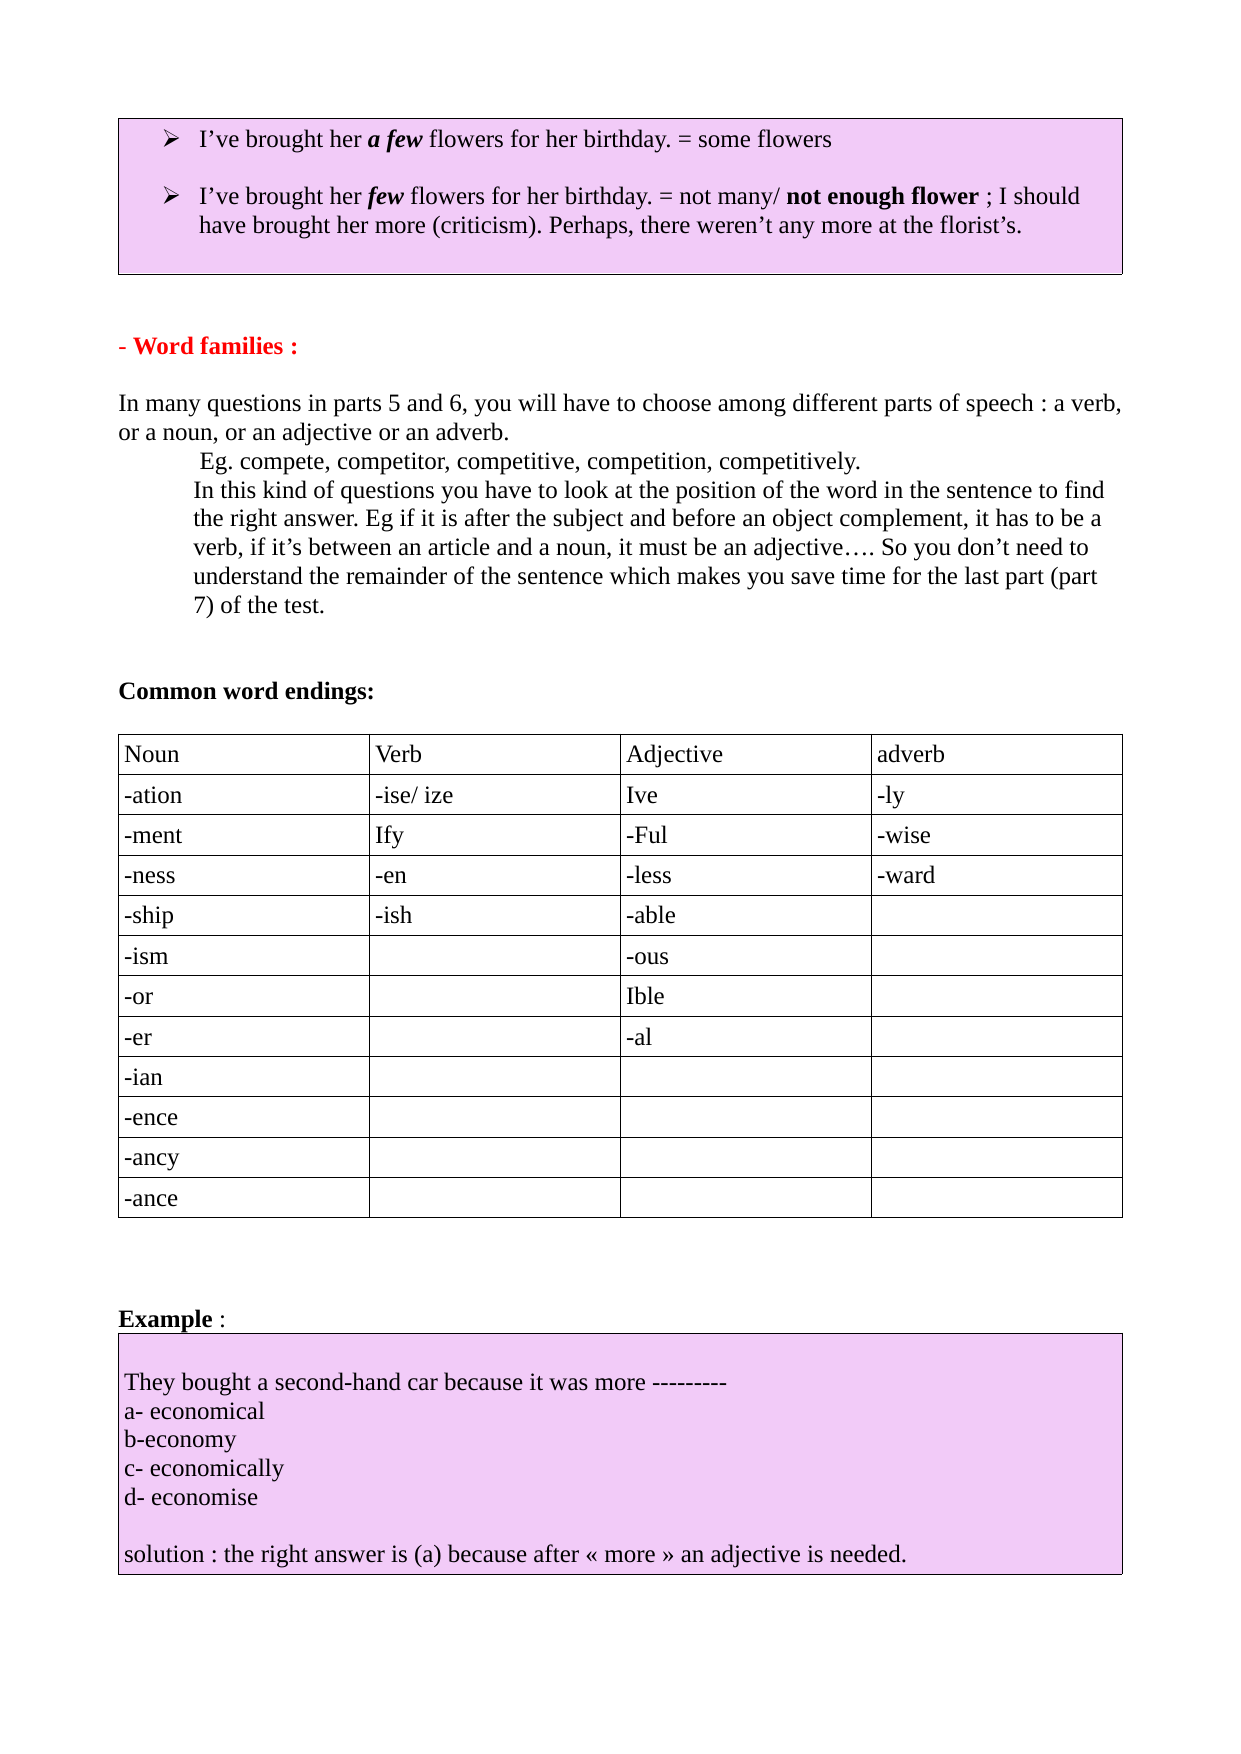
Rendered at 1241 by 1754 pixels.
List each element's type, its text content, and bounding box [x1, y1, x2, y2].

table_cell -ly [872, 775, 1122, 814]
table_cell -ment [119, 815, 369, 854]
table_cell -ward [872, 856, 1122, 895]
table_header Adjective [621, 735, 871, 774]
table_cell -ian [119, 1057, 369, 1096]
table_cell [370, 1178, 620, 1217]
table_cell [872, 896, 1122, 935]
table_cell [370, 1017, 620, 1056]
table_cell -less [621, 856, 871, 895]
table_cell -en [370, 856, 620, 895]
table_cell -ation [119, 775, 369, 814]
table_cell -ise/ ize [370, 775, 620, 814]
table_cell [370, 1138, 620, 1177]
table_header adverb [872, 735, 1122, 774]
table_cell -ism [119, 936, 369, 975]
table_cell -er [119, 1017, 369, 1056]
table_cell [872, 1178, 1122, 1217]
table_cell -or [119, 976, 369, 1016]
table_cell Ify [370, 815, 620, 854]
table_cell [872, 976, 1122, 1016]
table_cell -wise [872, 815, 1122, 854]
text Common word endings: [118, 676, 1122, 705]
table_cell [872, 1017, 1122, 1056]
table_cell [370, 1057, 620, 1096]
table_cell -ence [119, 1097, 369, 1137]
table_header Verb [370, 735, 620, 774]
table_cell -ance [119, 1178, 369, 1217]
table_cell [872, 936, 1122, 975]
table_header They bought a second-hand car because it was more --------- a- economical b-economy c- economically d- economise solution : the right answer is (a) because after « more » an adjective is needed. [119, 1334, 1122, 1574]
table_cell [872, 1097, 1122, 1137]
table_cell [370, 936, 620, 975]
table_cell -ship [119, 896, 369, 935]
table_cell -able [621, 896, 871, 935]
table_cell -al [621, 1017, 871, 1056]
table_cell -ous [621, 936, 871, 975]
table_cell Ive [621, 775, 871, 814]
table_cell [621, 1138, 871, 1177]
text Example : [118, 1304, 1122, 1332]
table_cell [370, 976, 620, 1016]
table_header Noun [119, 735, 369, 774]
table_cell -ish [370, 896, 620, 935]
table_cell [872, 1138, 1122, 1177]
table_cell Ible [621, 976, 871, 1016]
table_cell [370, 1097, 620, 1137]
table_cell [621, 1097, 871, 1137]
table_cell -ancy [119, 1138, 369, 1177]
table_cell -Ful [621, 815, 871, 854]
table_cell [621, 1057, 871, 1096]
table_cell -ness [119, 856, 369, 895]
table_cell [621, 1178, 871, 1217]
table_header She paid little attention to the matter = almost not (not enough) ; she sould have paid more attention She paid a little attention to the matter. = somme attention (without any criticism or feeling that the time is not enough like the previous sentence) There’s little food in the fridge. = almost no food ; so you have to do the shopping. I’ve brought her a few flowers for her birthday. = some flowers I’ve brought her few flowers for her birthday. = not many/ not enough flower ; I should have brought her more (criticism). Perhaps, there weren’t any more at the florist’s. [119, 119, 1122, 273]
table_cell [872, 1057, 1122, 1096]
text - Word families : [118, 331, 1122, 360]
list Eg. compete, competitor, competitive, competition, competitively. [156, 446, 1122, 475]
list In this kind of questions you have to look at the position of the word in the sentence to find the right answer. Eg if it is after the subject and before an object complement, it has to be a verb, if it’s between an article and a noun, it must be an adjective…. So you don’t need to understand the remainder of the sentence which makes you save time for the last part (part 7) of the test. [156, 475, 1122, 618]
text In many questions in parts 5 and 6, you will have to choose among different parts of speech : a verb, or a noun, or an adjective or an adverb. [118, 388, 1122, 446]
